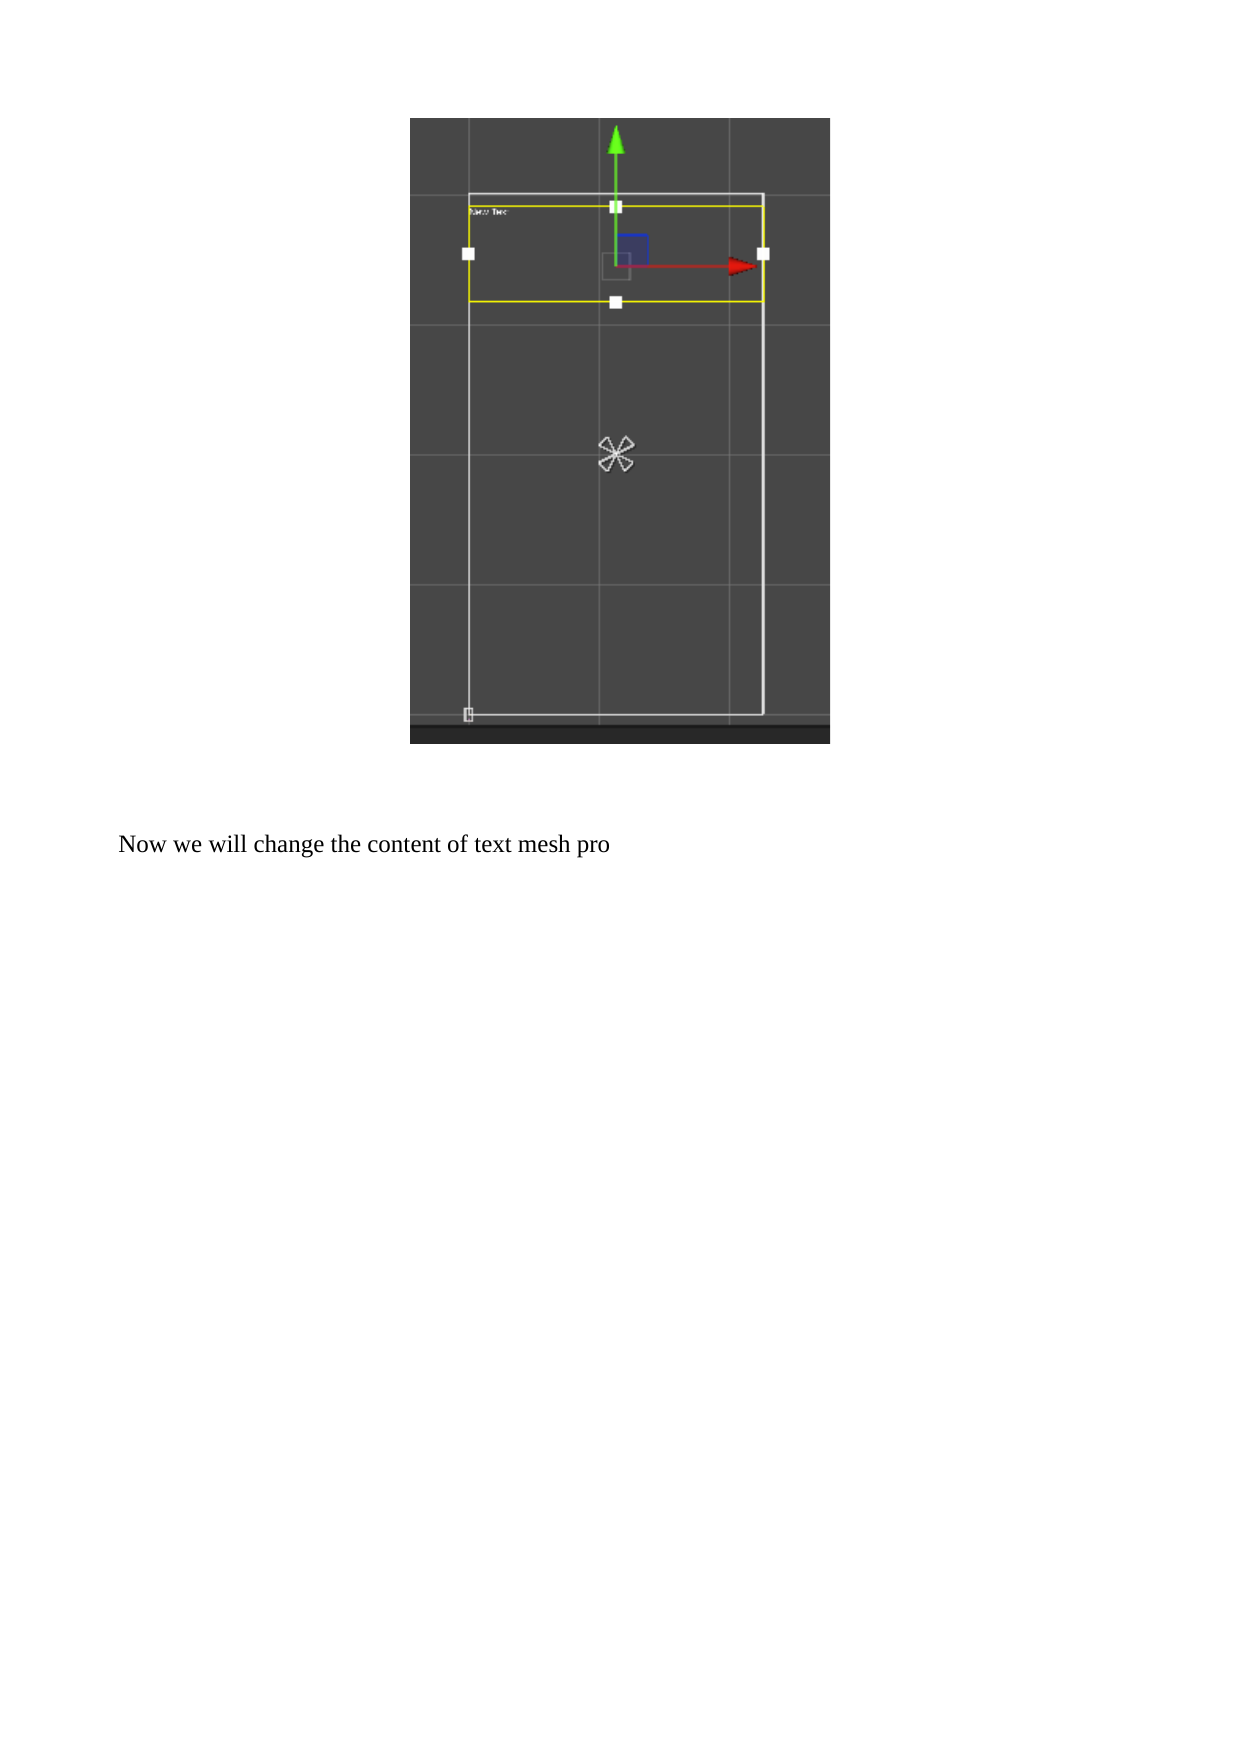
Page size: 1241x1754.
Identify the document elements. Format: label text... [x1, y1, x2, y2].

picture [410, 118, 831, 744]
text Now we will change the content of text mesh pro [118, 829, 1122, 858]
